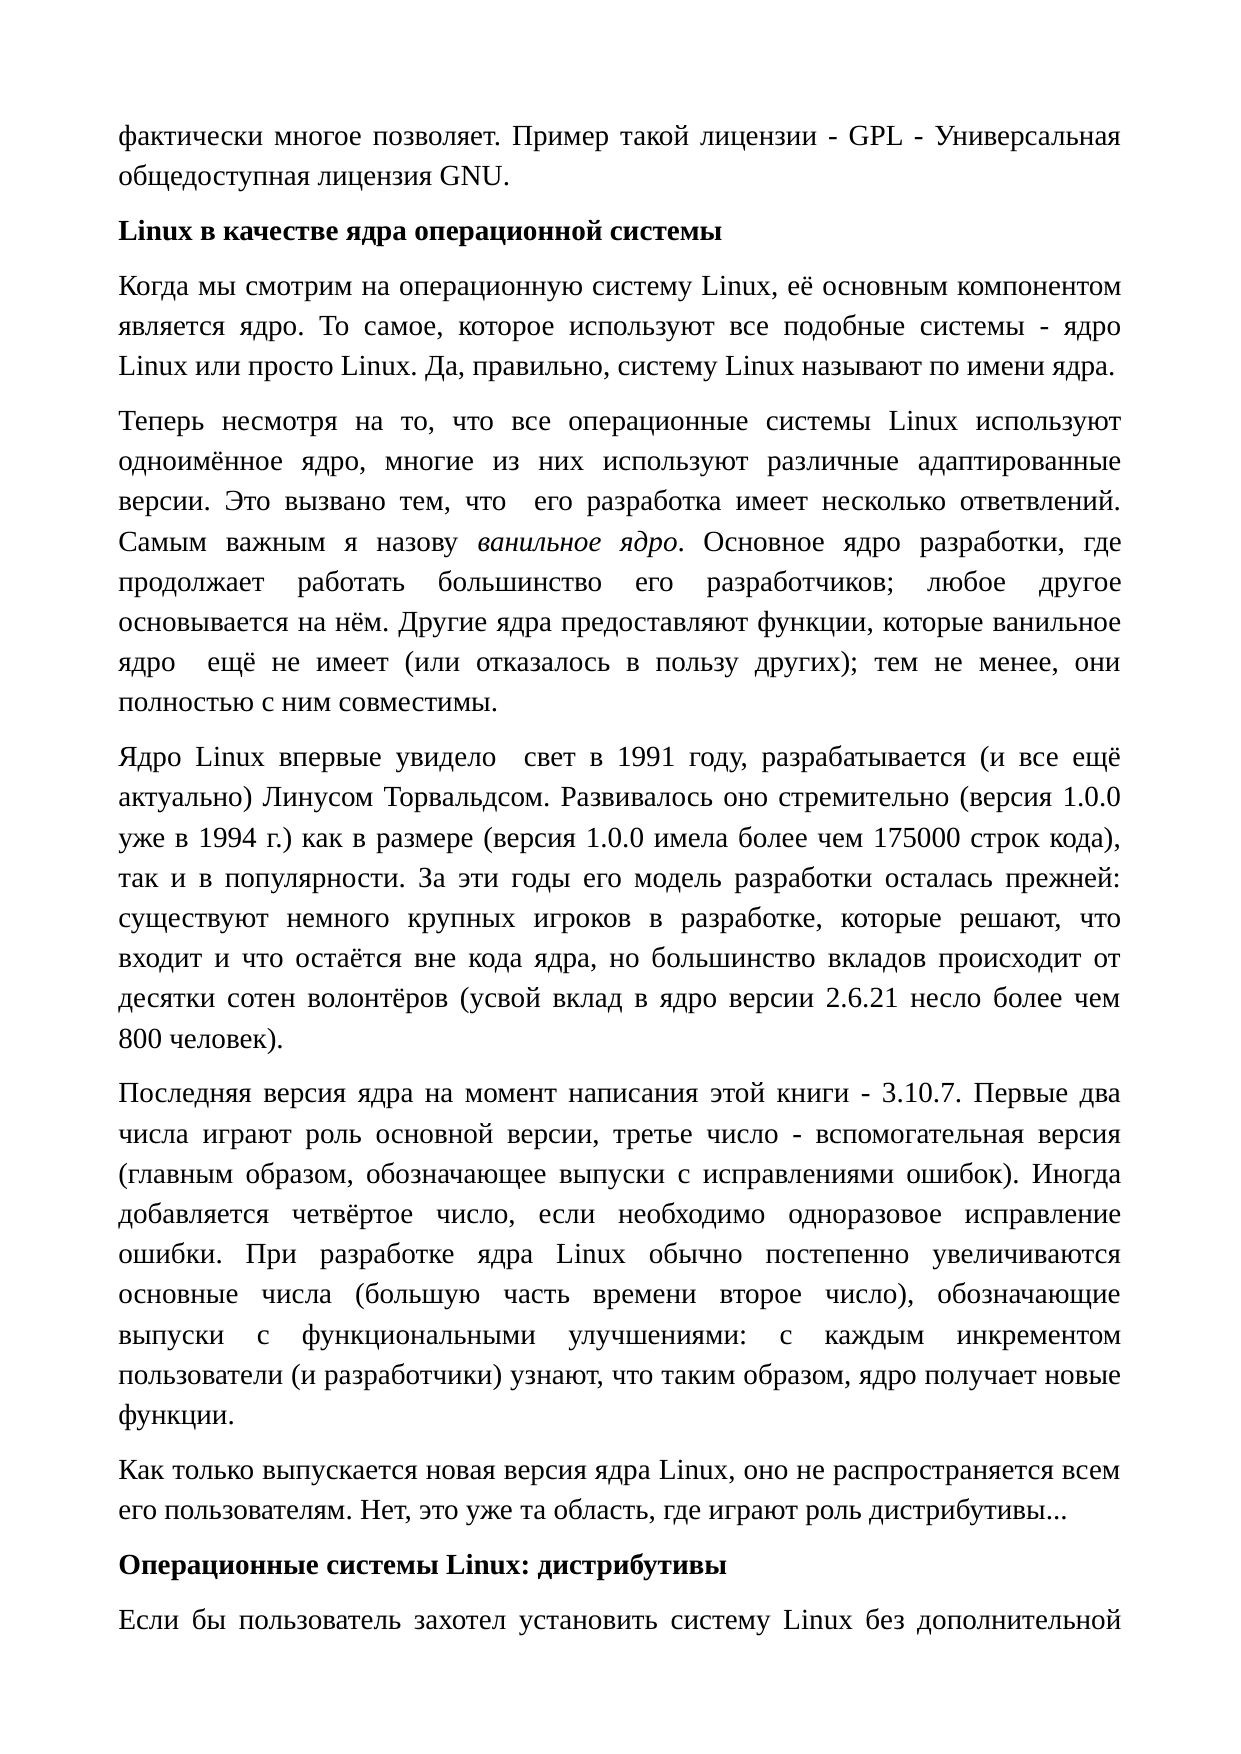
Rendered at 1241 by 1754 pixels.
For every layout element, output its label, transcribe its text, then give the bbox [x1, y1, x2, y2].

text Теперь несмотря на то, что все операционные системы Linux используют одноимённое ядро, многие из них используют различные адаптированные версии. Это вызвано тем, что его разработка имеет несколько ответвлений. Самым важным я назову ванильное ядро. Основное ядро разработки, где продолжает работать большинство его разработчиков; любое другое основывается на нём. Другие ядра предоставляют функции, которые ванильное ядро ещё не имеет (или отказалось в пользу других); тем не менее, они полностью с ним совместимы. [118, 403, 1122, 718]
text Последняя версия ядра на момент написания этой книги - 3.10.7. Первые два числа играют роль основной версии, третье число - вспомогательная версия (главным образом, обозначающее выпуски с исправлениями ошибок). Иногда добавляется четвёртое число, если необходимо одноразовое исправление ошибки. При разработке ядра Linux обычно постепенно увеличиваются основные числа (большую часть времени второе число), обозначающие выпуски с функциональными улучшениями: с каждым инкрементом пользователи (и разработчики) узнают, что таким образом, ядро получает новые функции. [118, 1076, 1122, 1431]
text Ядро Linux впервые увидело свет в 1991 году, разрабатывается (и все ещё актуально) Линусом Торвальдсом. Развивалось оно стремительно (версия 1.0.0 уже в 1994 г.) как в размере (версия 1.0.0 имела более чем 175000 строк кода), так и в популярности. За эти годы его модель разработки осталась прежней: существуют немного крупных игроков в разработке, которые решают, что входит и что остаётся вне кода ядра, но большинство вкладов происходит от десятки сотен волонтёров (усвой вклад в ядро версии 2.6.21 несло более чем 800 человек). [118, 739, 1122, 1054]
text фактически многое позволяет. Пример такой лицензии - GPL - Универсальная общедоступная лицензия GNU. [118, 118, 1122, 192]
text Если бы пользователь захотел установить систему Linux без дополнительной [118, 1602, 1122, 1635]
text Когда мы смотрим на операционную систему Linux, её основным компонентом является ядро. То самое, которое используют все подобные системы - ядро Linux или просто Linux. Да, правильно, систему Linux называют по имени ядра. [118, 268, 1122, 382]
text Операционные системы Linux: дистрибутивы [118, 1547, 1122, 1581]
text Как только выпускается новая версия ядра Linux, оно не распространяется всем его пользователям. Нет, это уже та область, где играют роль дистрибутивы... [118, 1452, 1122, 1526]
text Linux в качестве ядра операционной системы [118, 213, 1122, 247]
